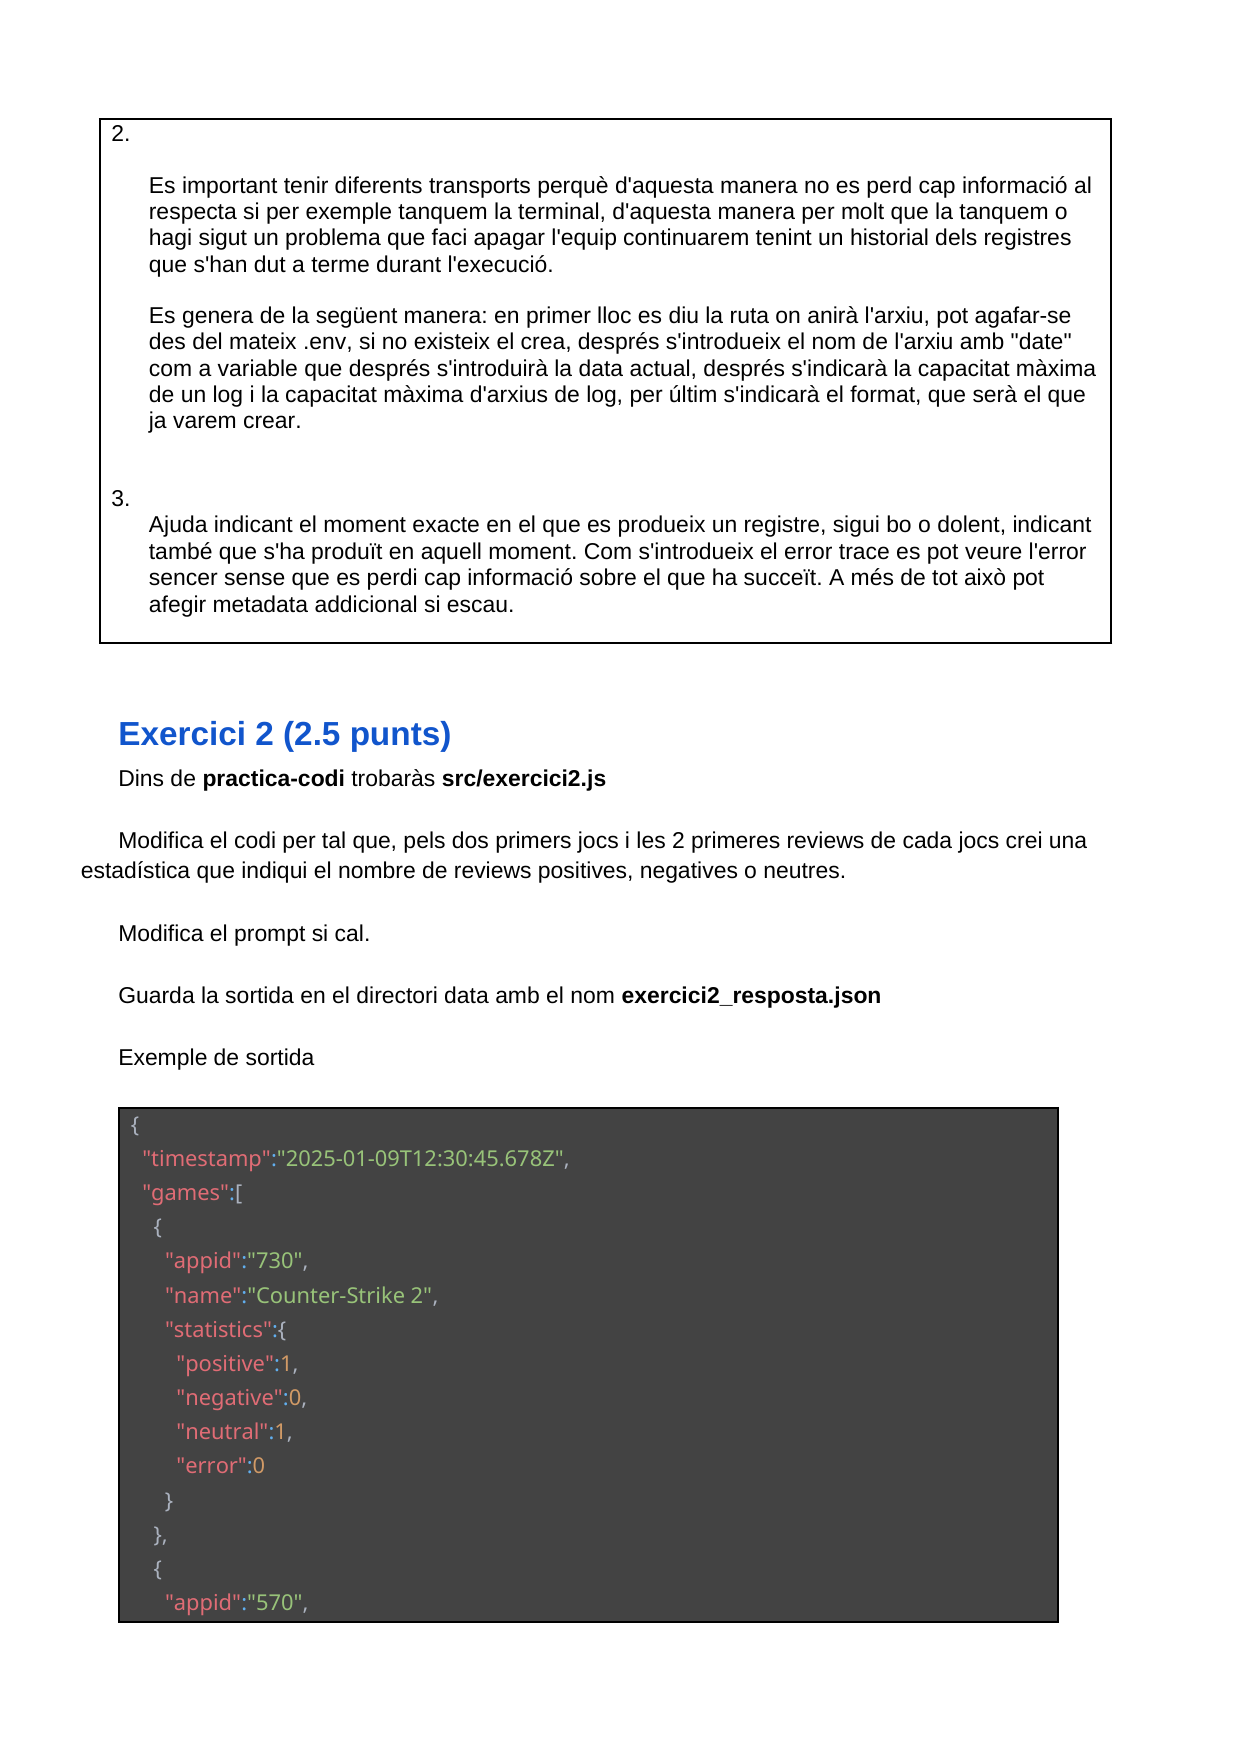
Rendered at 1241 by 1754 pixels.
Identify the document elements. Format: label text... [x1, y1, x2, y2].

text Modifica el codi per tal que, pels dos primers jocs i les 2 primeres reviews de cada jocs crei una estadística que indiqui el nombre de reviews positives, negatives o neutres. [81, 827, 1122, 883]
text Exemple de sortida [81, 1044, 1122, 1071]
text Dins de practica-codi trobaràs src/exercici2.js [81, 764, 1122, 791]
text Guarda la sortida en el directori data amb el nom exercici2_resposta.json [81, 982, 1122, 1008]
table_header { "timestamp":"2025-01-09T12:30:45.678Z", "games":[ { "appid":"730", "name":"Counter-Strike 2", "statistics":{ "positive":1, "negative":0, "neutral":1, "error":0 } }, { "appid":"570", [120, 1109, 1057, 1621]
text Exercici 2 (2.5 punts) [81, 714, 1122, 752]
text Modifica el prompt si cal. [81, 919, 1122, 946]
table_header 2. Es important tenir diferents transports perquè d'aquesta manera no es perd cap informació al respecta si per exemple tanquem la terminal, d'aquesta manera per molt que la tanquem o hagi sigut un problema que faci apagar l'equip continuarem tenint un historial dels registres que s'han dut a terme durant l'execució. Es genera de la següent manera: en primer lloc es diu la ruta on anirà l'arxiu, pot agafar-se des del mateix .env, si no existeix el crea, després s'introdueix el nom de l'arxiu amb "date" com a variable que després s'introduirà la data actual, després s'indicarà la capacitat màxima de un log i la capacitat màxima d'arxius de log, per últim s'indicarà el format, que serà el que ja varem crear. 3. Ajuda indicant el moment exacte en el que es produeix un registre, sigui bo o dolent, indicant també que s'ha produït en aquell moment. Com s'introdueix el error trace es pot veure l'error sencer sense que es perdi cap informació sobre el que ha succeït. A més de tot això pot afegir metadata addicional si escau. [101, 120, 1110, 642]
